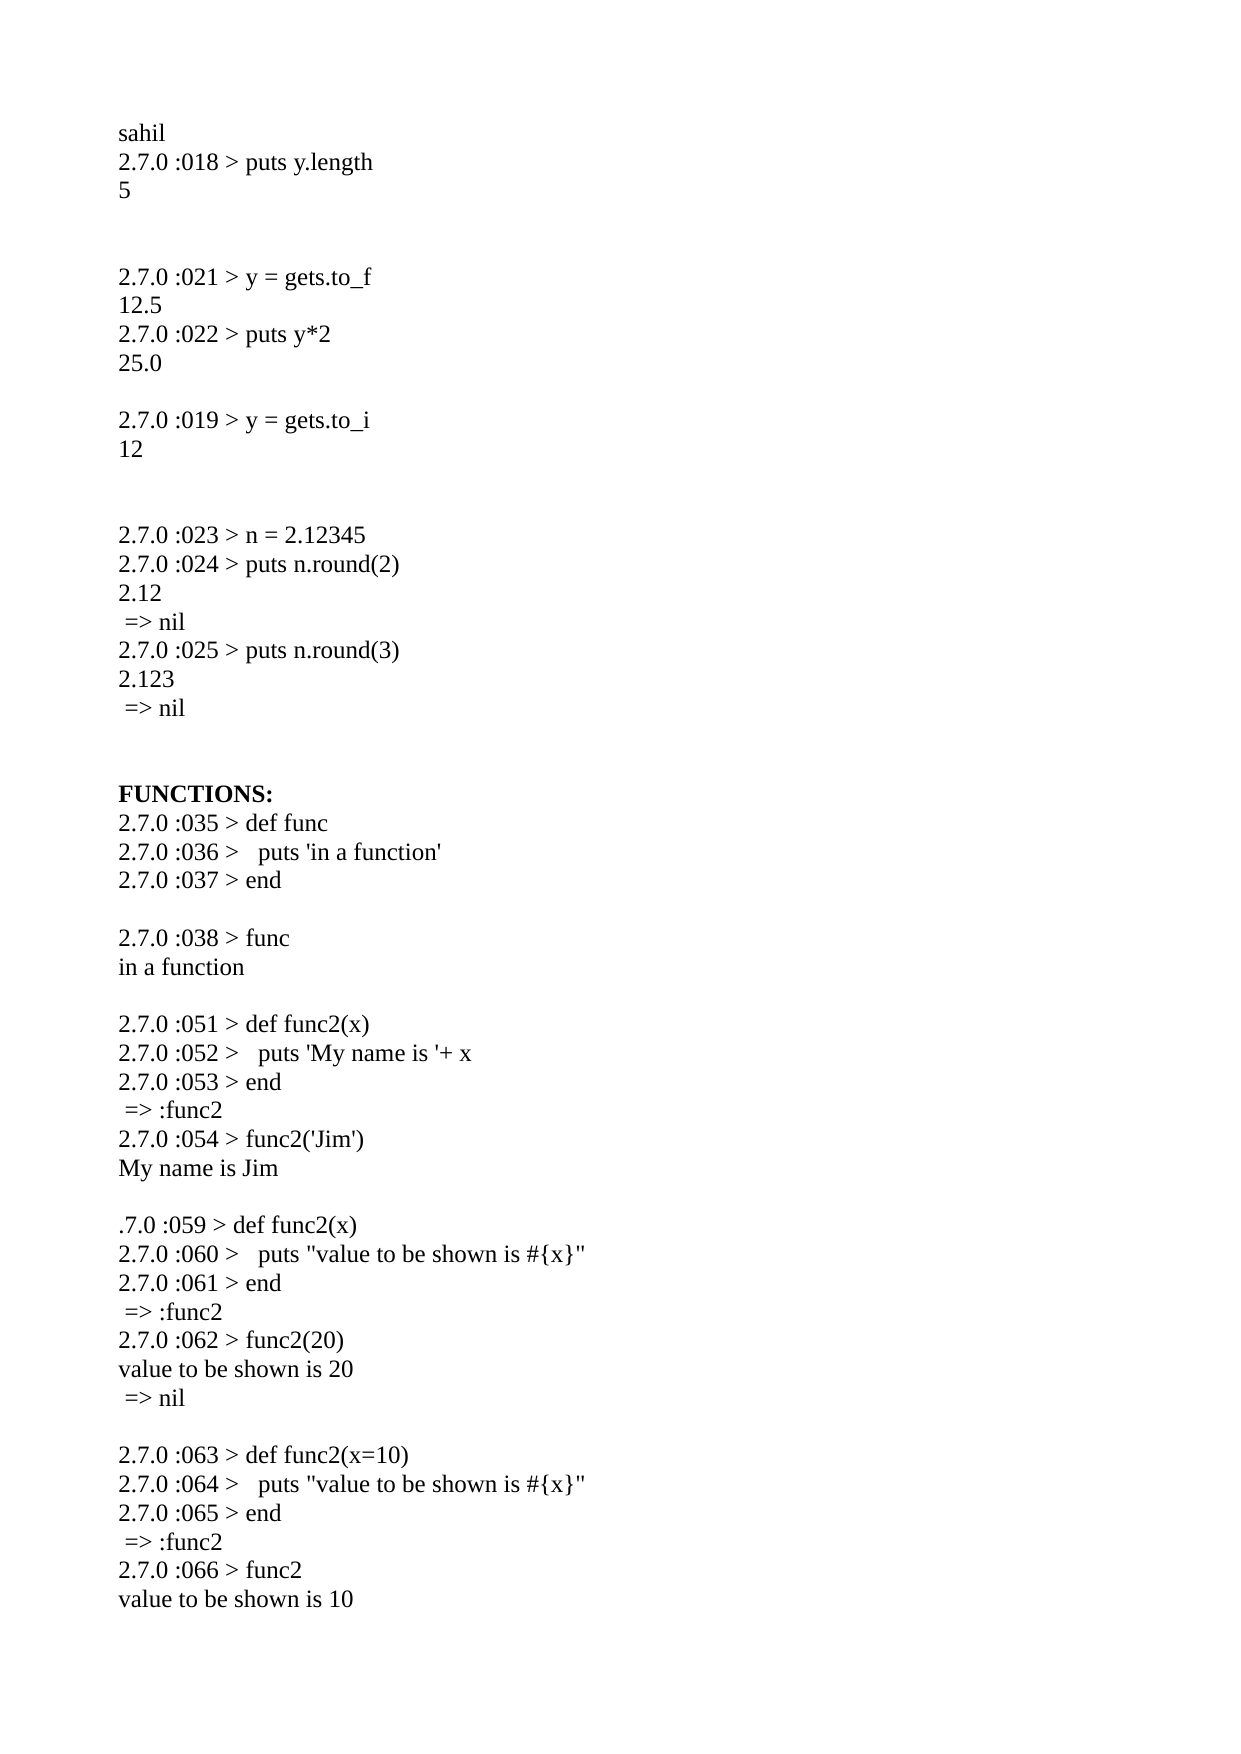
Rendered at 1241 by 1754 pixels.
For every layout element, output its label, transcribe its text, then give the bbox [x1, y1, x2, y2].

text 2.7.0 :051 > def func2(x) [118, 1009, 1122, 1038]
text => :func2 [118, 1527, 1122, 1556]
text 2.7.0 :060 > puts "value to be shown is #{x}" [118, 1239, 1122, 1268]
text => :func2 [118, 1096, 1122, 1124]
text 2.7.0 :036 > puts 'in a function' [118, 837, 1122, 866]
text 2.7.0 :019 > y = gets.to_i [118, 406, 1122, 434]
text 2.7.0 :035 > def func [118, 808, 1122, 837]
text 2.7.0 :062 > func2(20) [118, 1326, 1122, 1354]
text 2.7.0 :063 > def func2(x=10) [118, 1441, 1122, 1469]
text in a function [118, 952, 1122, 981]
text FUNCTIONS: [118, 779, 1122, 808]
text 2.7.0 :064 > puts "value to be shown is #{x}" [118, 1469, 1122, 1498]
text 2.7.0 :038 > func [118, 923, 1122, 952]
text 2.123 [118, 664, 1122, 693]
text sahil [118, 118, 1122, 147]
text .7.0 :059 > def func2(x) [118, 1211, 1122, 1239]
text 2.7.0 :037 > end [118, 866, 1122, 894]
text 2.7.0 :061 > end [118, 1268, 1122, 1297]
text 25.0 [118, 348, 1122, 377]
text value to be shown is 10 [118, 1584, 1122, 1613]
text 2.12 [118, 578, 1122, 607]
text => nil [118, 607, 1122, 636]
text 12 [118, 434, 1122, 463]
text 2.7.0 :018 > puts y.length [118, 147, 1122, 176]
text => nil [118, 1383, 1122, 1412]
text 2.7.0 :053 > end [118, 1067, 1122, 1096]
text 2.7.0 :054 > func2('Jim') [118, 1124, 1122, 1153]
text 2.7.0 :066 > func2 [118, 1556, 1122, 1584]
text My name is Jim [118, 1153, 1122, 1182]
text 5 [118, 176, 1122, 204]
text 2.7.0 :052 > puts 'My name is '+ x [118, 1038, 1122, 1067]
text 2.7.0 :021 > y = gets.to_f [118, 262, 1122, 291]
text => nil [118, 693, 1122, 722]
text value to be shown is 20 [118, 1354, 1122, 1383]
text 2.7.0 :025 > puts n.round(3) [118, 636, 1122, 664]
text 2.7.0 :022 > puts y*2 [118, 319, 1122, 348]
text 2.7.0 :024 > puts n.round(2) [118, 549, 1122, 578]
text 12.5 [118, 291, 1122, 319]
text 2.7.0 :065 > end [118, 1498, 1122, 1527]
text => :func2 [118, 1297, 1122, 1326]
text 2.7.0 :023 > n = 2.12345 [118, 521, 1122, 549]
